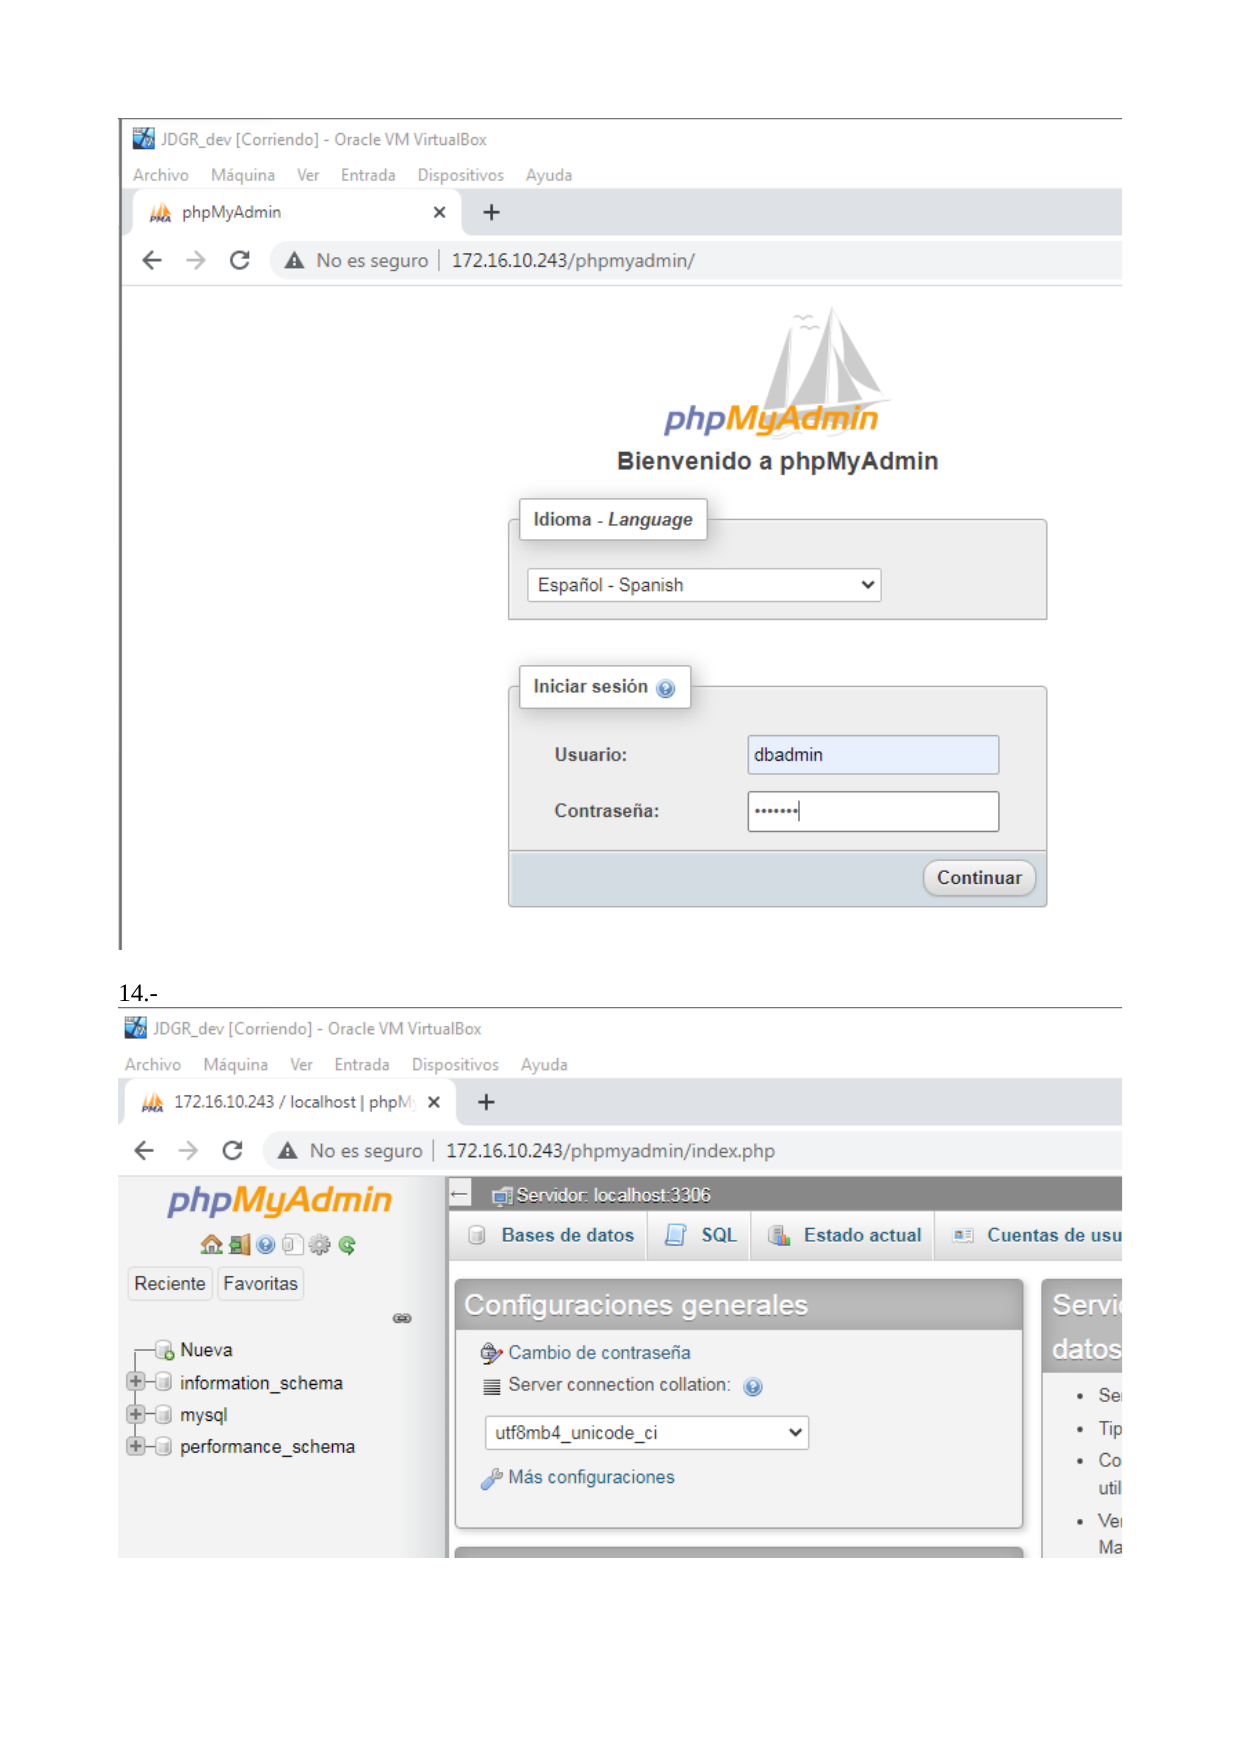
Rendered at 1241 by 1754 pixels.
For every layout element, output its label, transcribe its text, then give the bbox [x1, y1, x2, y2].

text 14.- [118, 978, 1122, 1007]
picture [118, 1007, 1123, 1558]
picture [118, 118, 1123, 950]
